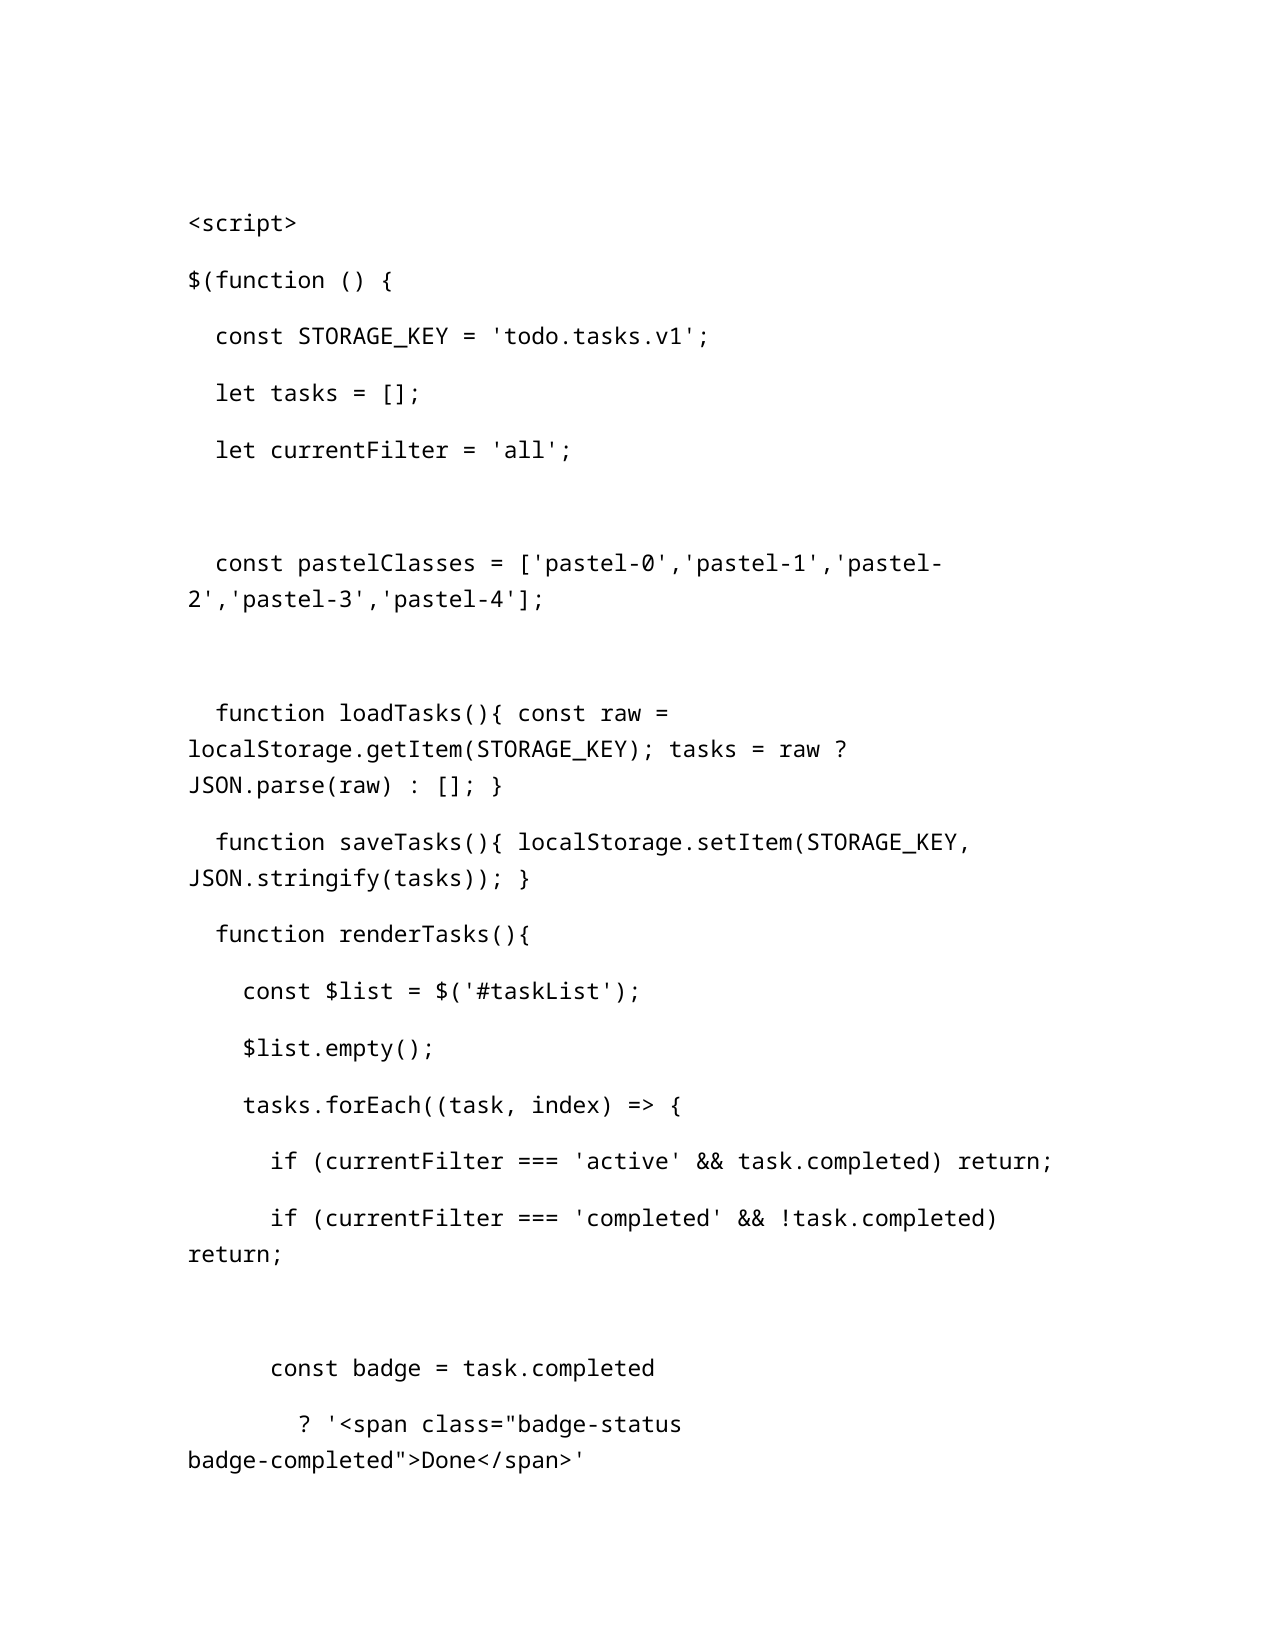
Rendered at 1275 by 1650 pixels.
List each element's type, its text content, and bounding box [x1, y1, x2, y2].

text let tasks = []; [187, 377, 1087, 408]
text function renderTasks(){ [187, 918, 1087, 949]
text const STORAGE_KEY = 'todo.tasks.v1'; [187, 320, 1087, 352]
text const $list = $('#taskList'); [187, 975, 1087, 1006]
text $list.empty(); [187, 1032, 1087, 1063]
text const badge = task.completed [187, 1352, 1087, 1383]
text function saveTasks(){ localStorage.setItem(STORAGE_KEY, JSON.stringify(tasks)); } [187, 826, 1087, 893]
text $(function () { [187, 263, 1087, 295]
text if (currentFilter === 'completed' && !task.completed) return; [187, 1202, 1087, 1269]
text <script> [187, 207, 1087, 238]
text let currentFilter = 'all'; [187, 434, 1087, 465]
text const pastelClasses = ['pastel-0','pastel-1','pastel-2','pastel-3','pastel-4']; [187, 547, 1087, 614]
text if (currentFilter === 'active' && task.completed) return; [187, 1145, 1087, 1177]
text function loadTasks(){ const raw = localStorage.getItem(STORAGE_KEY); tasks = raw ? JSON.parse(raw) : []; } [187, 697, 1087, 800]
text tasks.forEach((task, index) => { [187, 1088, 1087, 1120]
text ? '<span class="badge-status badge-completed">Done</span>' [187, 1408, 1087, 1476]
